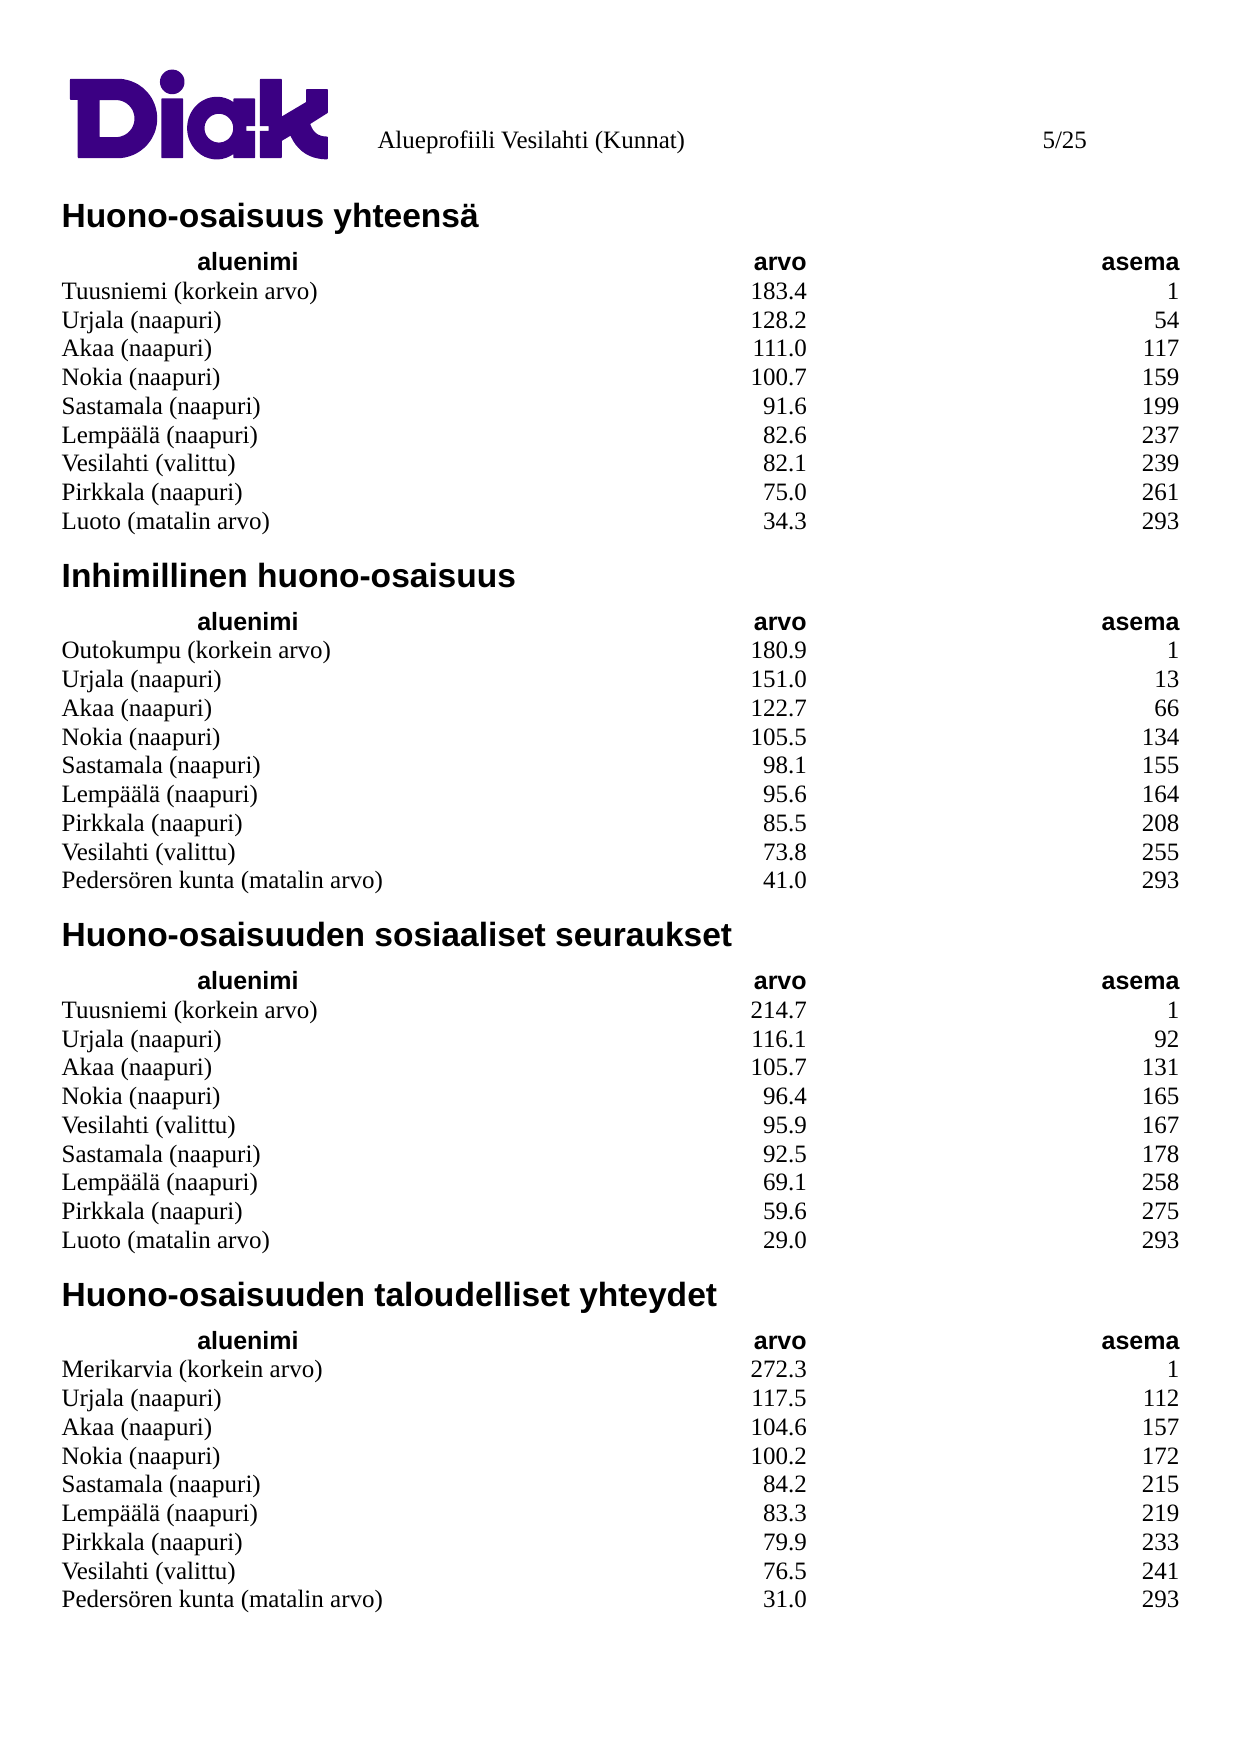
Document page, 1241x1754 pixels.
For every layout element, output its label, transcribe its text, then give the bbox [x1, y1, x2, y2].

table_cell Nokia (naapuri) [61, 1081, 434, 1110]
table_cell 159 [806, 362, 1179, 391]
table_cell 208 [806, 808, 1179, 837]
table_cell 117.5 [434, 1383, 806, 1412]
table_cell 79.9 [434, 1527, 806, 1556]
table_cell Tuusniemi (korkein arvo) [61, 276, 434, 305]
table_cell 100.7 [434, 362, 806, 391]
table_cell 83.3 [434, 1498, 806, 1527]
table_header arvo [434, 607, 806, 636]
table_cell 41.0 [434, 866, 806, 894]
subtitle Huono-osaisuuden sosiaaliset seuraukset [61, 915, 1179, 954]
table_cell 117 [806, 334, 1179, 362]
table_cell 69.1 [434, 1168, 806, 1196]
table_cell 84.2 [434, 1470, 806, 1498]
table_cell 261 [806, 477, 1179, 506]
table_cell 95.9 [434, 1110, 806, 1139]
table_cell Lempäälä (naapuri) [61, 420, 434, 448]
table_cell 233 [806, 1527, 1179, 1556]
table_cell Merikarvia (korkein arvo) [61, 1355, 434, 1383]
table_cell 219 [806, 1498, 1179, 1527]
table_header asema [806, 1326, 1179, 1354]
table_cell Pedersören kunta (matalin arvo) [61, 1585, 434, 1613]
table_cell 73.8 [434, 837, 806, 866]
table_cell 293 [806, 506, 1179, 535]
table_cell 255 [806, 837, 1179, 866]
table_cell 105.7 [434, 1053, 806, 1081]
table_cell 1 [806, 276, 1179, 305]
table_cell 1 [806, 636, 1179, 664]
table_cell 165 [806, 1081, 1179, 1110]
table_header asema [806, 607, 1179, 636]
table_cell 180.9 [434, 636, 806, 664]
table_cell 183.4 [434, 276, 806, 305]
table_cell Pirkkala (naapuri) [61, 477, 434, 506]
table_cell Lempäälä (naapuri) [61, 779, 434, 808]
table_cell Vesilahti (valittu) [61, 449, 434, 477]
table_header arvo [434, 966, 806, 995]
table_header aluenimi [61, 607, 434, 636]
table_cell 98.1 [434, 751, 806, 779]
table_header aluenimi [61, 247, 434, 276]
table_cell Lempäälä (naapuri) [61, 1498, 434, 1527]
table_header arvo [434, 247, 806, 276]
table_cell Luoto (matalin arvo) [61, 506, 434, 535]
table_cell 122.7 [434, 693, 806, 722]
table_cell 155 [806, 751, 1179, 779]
table_cell Nokia (naapuri) [61, 362, 434, 391]
table_cell 31.0 [434, 1585, 806, 1613]
table_header asema [806, 966, 1179, 995]
table_cell 59.6 [434, 1196, 806, 1225]
table_cell Urjala (naapuri) [61, 664, 434, 693]
table_cell Sastamala (naapuri) [61, 1139, 434, 1167]
table_cell Sastamala (naapuri) [61, 1470, 434, 1498]
table_cell 151.0 [434, 664, 806, 693]
table_cell 237 [806, 420, 1179, 448]
subtitle Inhimillinen huono-osaisuus [61, 556, 1179, 594]
table_cell 131 [806, 1053, 1179, 1081]
table_cell Nokia (naapuri) [61, 722, 434, 751]
table_cell 76.5 [434, 1556, 806, 1584]
table_cell 258 [806, 1168, 1179, 1196]
table_cell Urjala (naapuri) [61, 1024, 434, 1052]
table_cell Vesilahti (valittu) [61, 1556, 434, 1584]
table_cell Nokia (naapuri) [61, 1441, 434, 1469]
table_cell 116.1 [434, 1024, 806, 1052]
table_cell 34.3 [434, 506, 806, 535]
table_cell 178 [806, 1139, 1179, 1167]
table_cell Akaa (naapuri) [61, 1053, 434, 1081]
table_cell 293 [806, 1225, 1179, 1254]
table_cell 85.5 [434, 808, 806, 837]
table_cell Vesilahti (valittu) [61, 1110, 434, 1139]
table_cell 92 [806, 1024, 1179, 1052]
table_cell Tuusniemi (korkein arvo) [61, 995, 434, 1024]
table_cell 112 [806, 1383, 1179, 1412]
table_cell 75.0 [434, 477, 806, 506]
table_cell Sastamala (naapuri) [61, 391, 434, 420]
table_cell 293 [806, 866, 1179, 894]
table_cell 100.2 [434, 1441, 806, 1469]
table_cell 105.5 [434, 722, 806, 751]
table_cell 1 [806, 995, 1179, 1024]
table_cell 215 [806, 1470, 1179, 1498]
table_cell Akaa (naapuri) [61, 693, 434, 722]
table_header asema [806, 247, 1179, 276]
table_header arvo [434, 1326, 806, 1354]
table_cell 104.6 [434, 1412, 806, 1441]
table_cell 157 [806, 1412, 1179, 1441]
table_cell 128.2 [434, 305, 806, 333]
subtitle Huono-osaisuus yhteensä [61, 196, 1179, 235]
table_cell Pedersören kunta (matalin arvo) [61, 866, 434, 894]
table_cell 241 [806, 1556, 1179, 1584]
table_cell 66 [806, 693, 1179, 722]
table_cell Luoto (matalin arvo) [61, 1225, 434, 1254]
table_cell 29.0 [434, 1225, 806, 1254]
table_cell 54 [806, 305, 1179, 333]
table_cell 134 [806, 722, 1179, 751]
table_header aluenimi [61, 1326, 434, 1354]
table_cell 96.4 [434, 1081, 806, 1110]
table_cell 82.1 [434, 449, 806, 477]
table_cell Akaa (naapuri) [61, 1412, 434, 1441]
table_cell 275 [806, 1196, 1179, 1225]
table_cell Sastamala (naapuri) [61, 751, 434, 779]
table_cell 1 [806, 1355, 1179, 1383]
table_cell Pirkkala (naapuri) [61, 1527, 434, 1556]
table_cell Pirkkala (naapuri) [61, 808, 434, 837]
table_cell 95.6 [434, 779, 806, 808]
table_cell 214.7 [434, 995, 806, 1024]
table_cell 272.3 [434, 1355, 806, 1383]
table_cell 82.6 [434, 420, 806, 448]
table_cell 92.5 [434, 1139, 806, 1167]
table_cell Vesilahti (valittu) [61, 837, 434, 866]
table_cell 164 [806, 779, 1179, 808]
table_cell 239 [806, 449, 1179, 477]
table_cell Akaa (naapuri) [61, 334, 434, 362]
table_cell Urjala (naapuri) [61, 305, 434, 333]
table_header aluenimi [61, 966, 434, 995]
table_cell Outokumpu (korkein arvo) [61, 636, 434, 664]
subtitle Huono-osaisuuden taloudelliset yhteydet [61, 1274, 1179, 1313]
table_cell 167 [806, 1110, 1179, 1139]
table_cell Urjala (naapuri) [61, 1383, 434, 1412]
table_cell 172 [806, 1441, 1179, 1469]
table_cell Pirkkala (naapuri) [61, 1196, 434, 1225]
table_cell 13 [806, 664, 1179, 693]
table_cell 199 [806, 391, 1179, 420]
table_cell 111.0 [434, 334, 806, 362]
table_cell Lempäälä (naapuri) [61, 1168, 434, 1196]
table_cell 293 [806, 1585, 1179, 1613]
table_cell 91.6 [434, 391, 806, 420]
